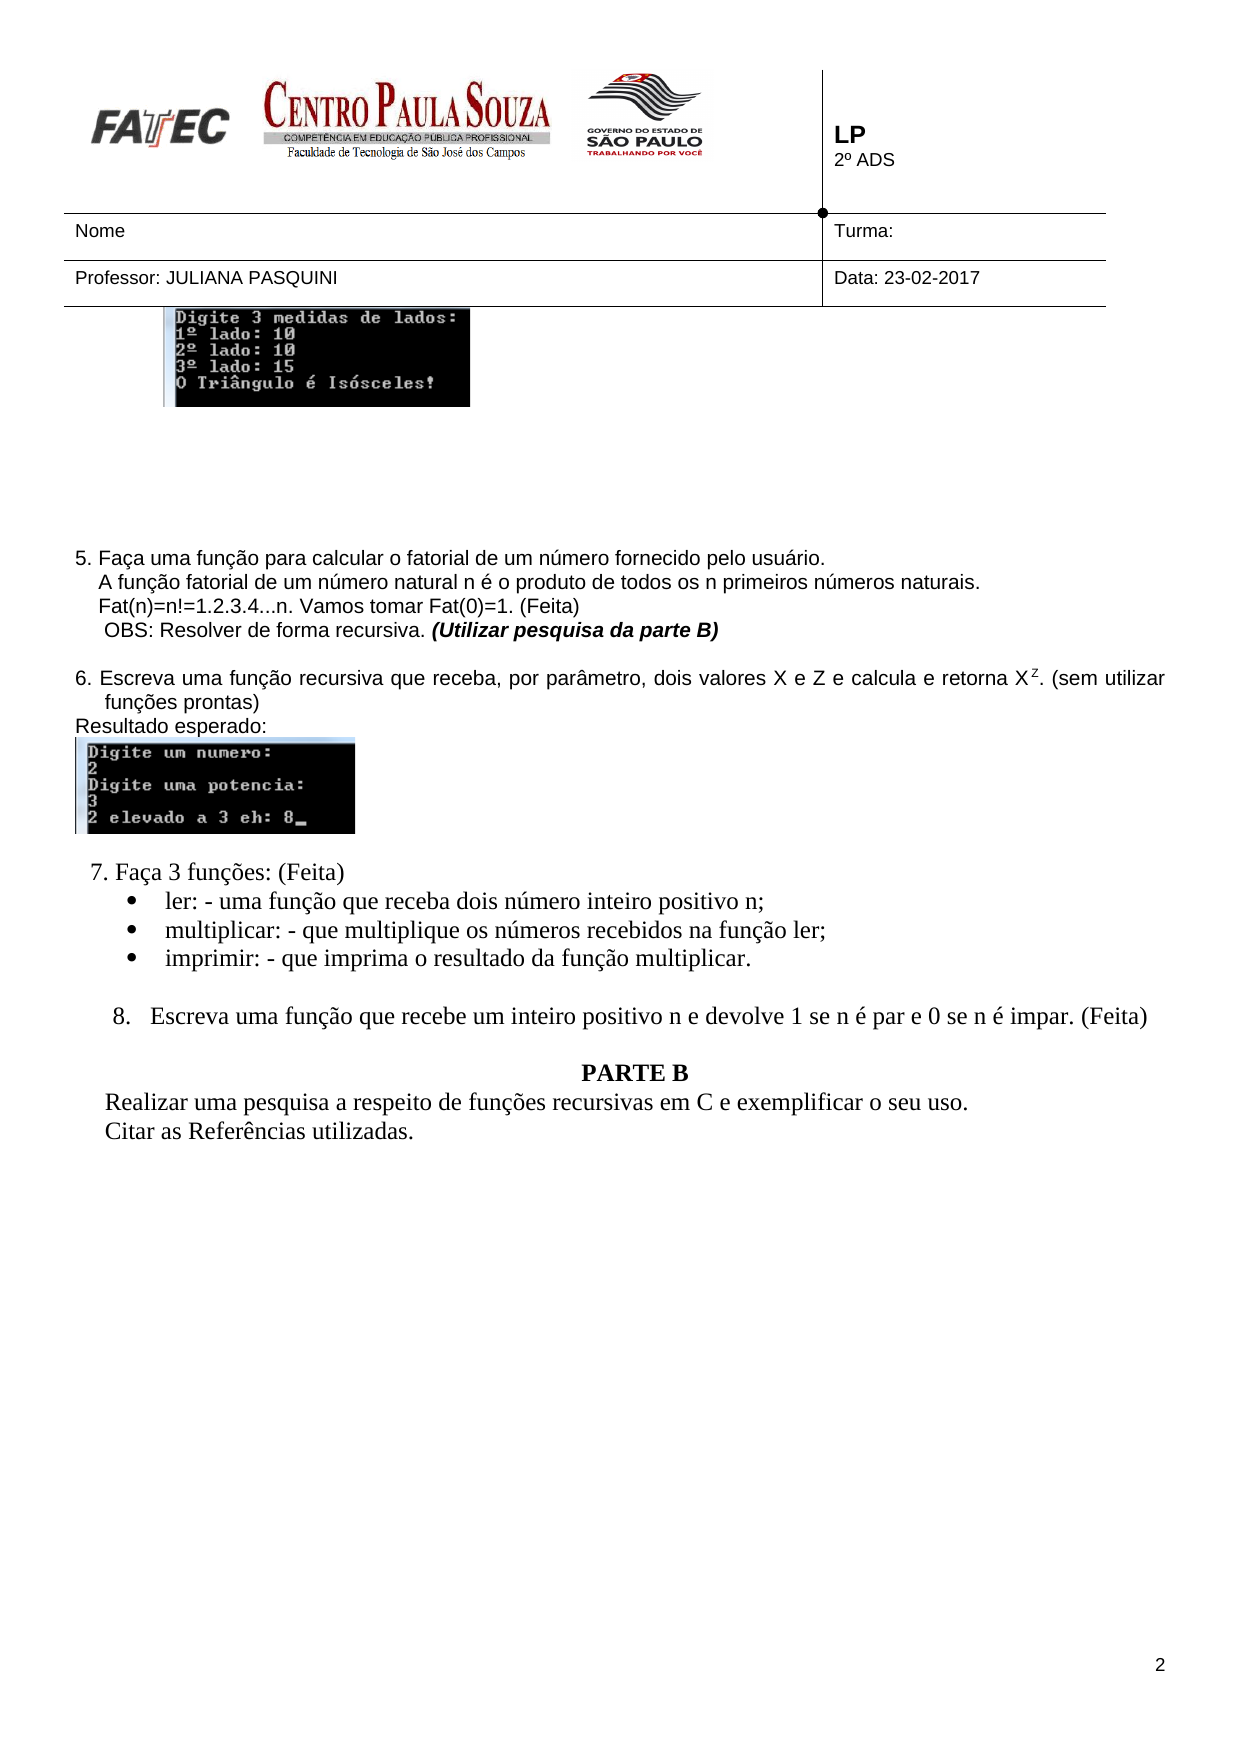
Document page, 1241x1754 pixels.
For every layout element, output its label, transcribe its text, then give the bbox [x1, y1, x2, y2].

picture [75, 737, 356, 834]
list Escreva uma função que recebe um inteiro positivo n e devolve 1 se n é par e 0 se n é impar. (Feita) [112, 1001, 1165, 1030]
list multiplicar: - que multiplique os números recebidos na função ler; [127, 915, 1165, 943]
text OBS: Resolver de forma recursiva. (Utilizar pesquisa da parte B) [75, 618, 1165, 642]
text 7. Faça 3 funções: (Feita) [90, 857, 1165, 886]
picture [262, 71, 552, 162]
text 5. Faça uma função para calcular o fatorial de um número fornecido pelo usuário. [75, 546, 1165, 570]
list imprimir: - que imprima o resultado da função multiplicar. [127, 943, 1165, 972]
text 6. Escreva uma função recursiva que receba, por parâmetro, dois valores X e Z e calcula e retorna XZ. (sem utilizar funções prontas) [75, 666, 1165, 714]
picture [75, 84, 244, 162]
text Citar as Referências utilizadas. [75, 1116, 1165, 1145]
picture [571, 69, 715, 162]
list ler: - uma função que receba dois número inteiro positivo n; [127, 886, 1165, 915]
text Fat(n)=n!=1.2.3.4...n. Vamos tomar Fat(0)=1. (Feita) [75, 594, 1165, 618]
text Realizar uma pesquisa a respeito de funções recursivas em C e exemplificar o seu uso. [75, 1087, 1165, 1116]
text PARTE B [75, 1058, 1165, 1087]
text Resultado esperado: [75, 714, 1165, 738]
text A função fatorial de um número natural n é o produto de todos os n primeiros números naturais. [75, 570, 1165, 594]
picture [163, 307, 471, 407]
